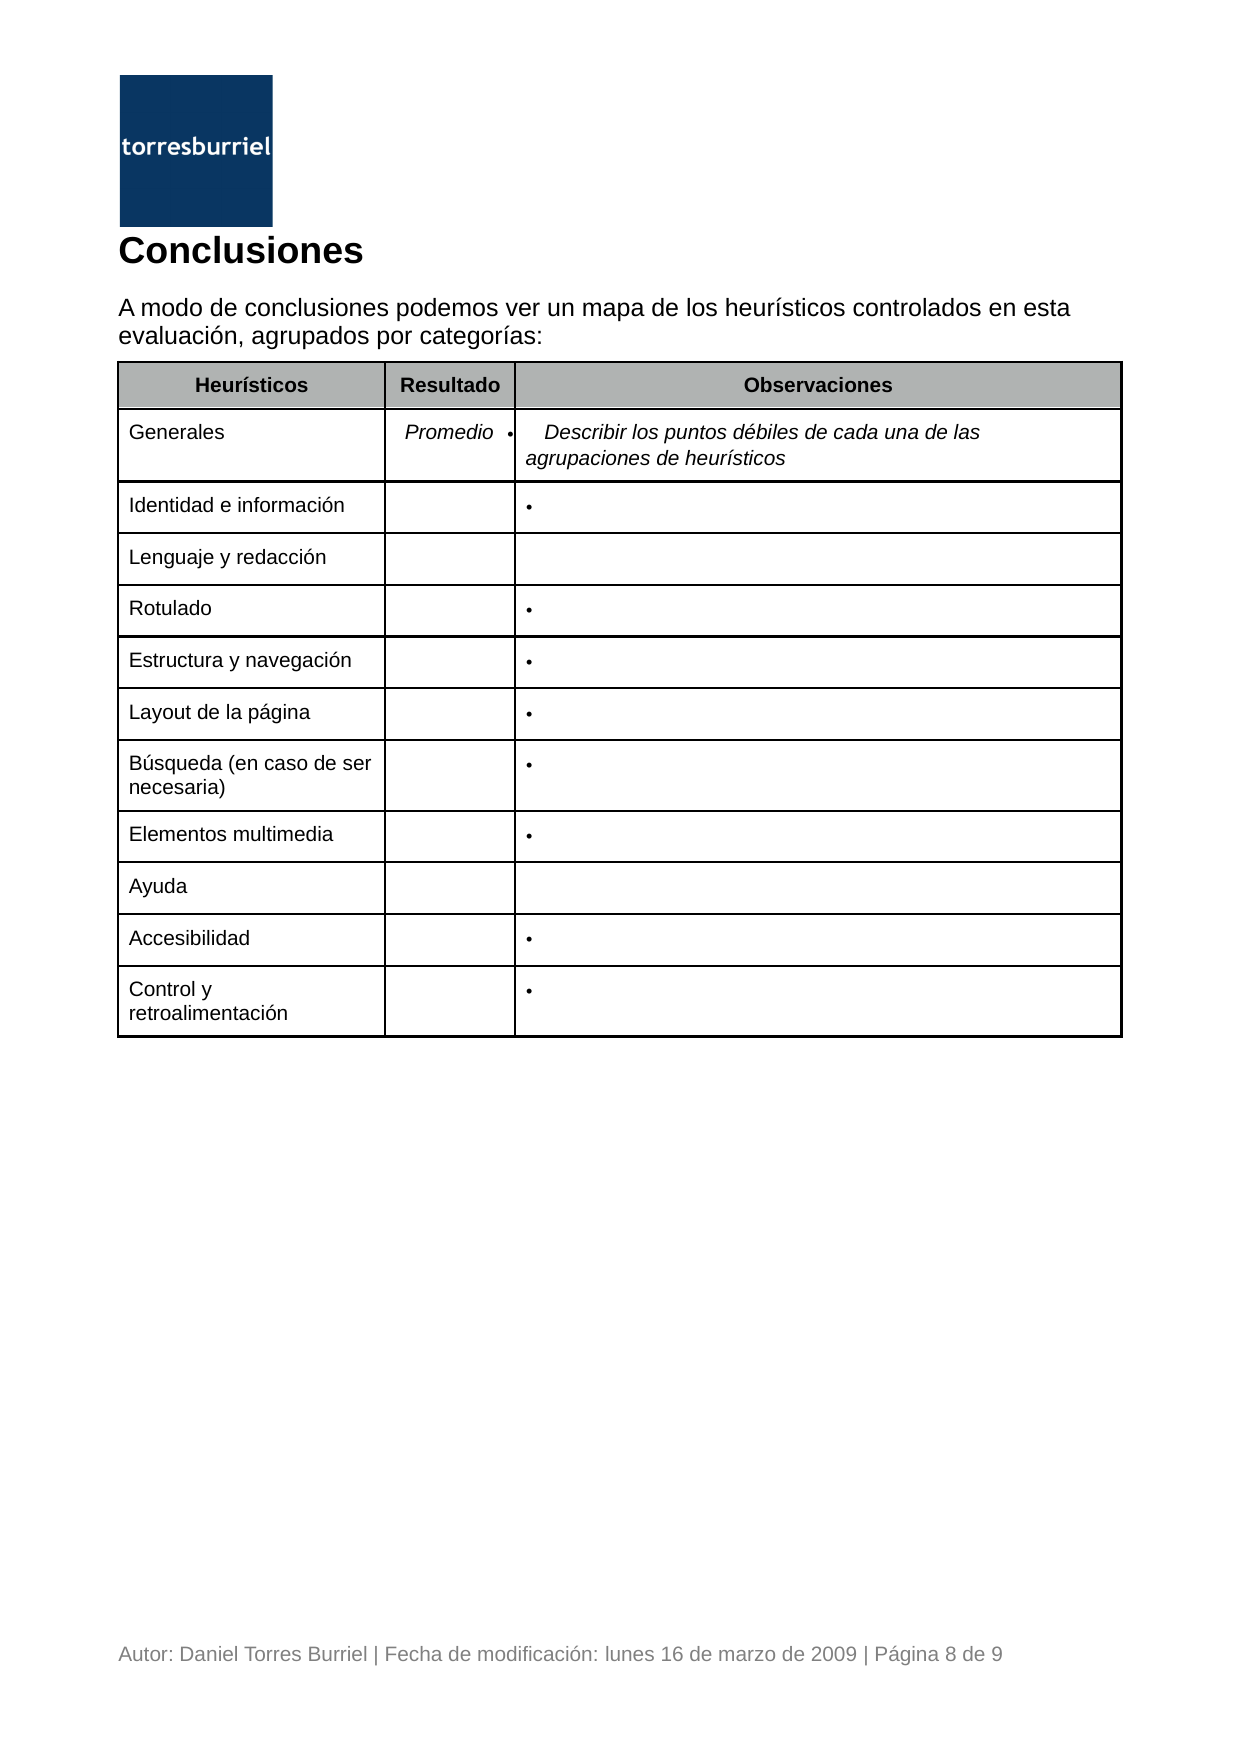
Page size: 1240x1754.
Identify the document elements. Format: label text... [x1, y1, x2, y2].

table_cell Búsqueda (en caso de ser necesaria) [119, 741, 384, 809]
table_cell [516, 586, 1120, 635]
table_cell [386, 483, 514, 532]
table_cell Promedio [386, 410, 514, 480]
table_cell [516, 638, 1120, 687]
table_cell Describir los puntos débiles de cada una de las agrupaciones de heurísticos [516, 410, 1120, 480]
table_cell Accesibilidad [119, 915, 384, 964]
table_cell [516, 967, 1120, 1035]
table_cell Generales [119, 410, 384, 480]
table_cell [516, 915, 1120, 964]
table_cell Control y retroalimentación [119, 967, 384, 1035]
table_cell Elementos multimedia [119, 812, 384, 861]
table_cell [386, 638, 514, 687]
table_cell [386, 812, 514, 861]
table_cell [386, 586, 514, 635]
picture [119, 75, 273, 227]
text A modo de conclusiones podemos ver un mapa de los heurísticos controlados en esta evaluación, agrupados por categorías: [118, 293, 1121, 350]
table_cell Lenguaje y redacción [119, 534, 384, 584]
table_cell [386, 915, 514, 964]
table_cell [386, 863, 514, 913]
table_cell [516, 534, 1120, 584]
table_cell [386, 689, 514, 739]
text Conclusiones [118, 229, 1121, 272]
table_cell [516, 863, 1120, 913]
table_cell [386, 741, 514, 809]
table_cell [516, 812, 1120, 861]
table_header Resultado [386, 363, 514, 407]
table_cell [386, 534, 514, 584]
table_cell Ayuda [119, 863, 384, 913]
table_cell Rotulado [119, 586, 384, 635]
table_cell [516, 689, 1120, 739]
table_cell [516, 483, 1120, 532]
table_cell [516, 741, 1120, 809]
table_cell Layout de la página [119, 689, 384, 739]
table_cell Estructura y navegación [119, 638, 384, 687]
table_cell [386, 967, 514, 1035]
table_cell Identidad e información [119, 483, 384, 532]
table_header Heurísticos [119, 363, 384, 407]
table_header Observaciones [516, 363, 1120, 407]
